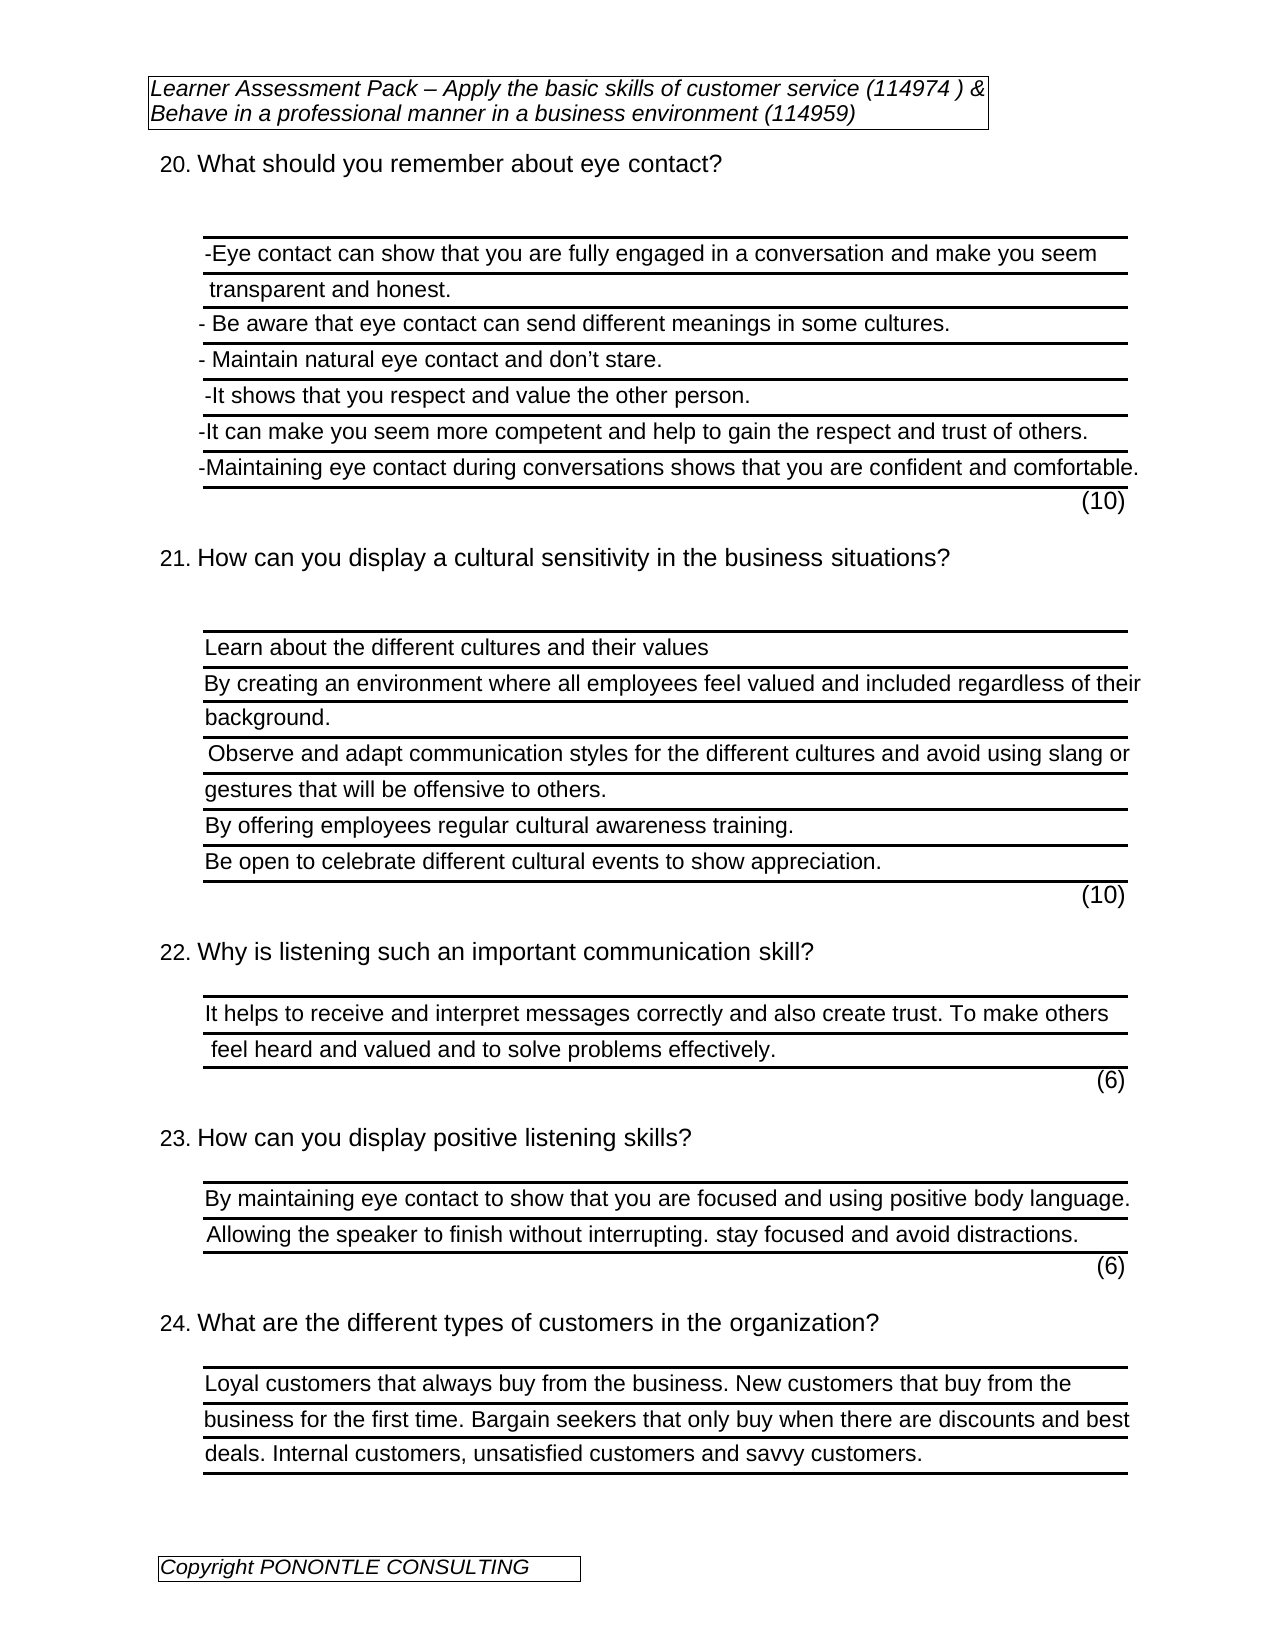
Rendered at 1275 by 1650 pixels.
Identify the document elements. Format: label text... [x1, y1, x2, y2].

text business for the first time. Bargain seekers that only buy when there are discounts and best [137, 1397, 1142, 1433]
list Why is listening such an important communication skill? [159, 937, 1142, 966]
text Loyal customers that always buy from the business. New customers that buy from the [137, 1363, 1142, 1396]
text By offering employees regular cultural awareness training. [137, 803, 1142, 838]
text -It shows that you respect and value the other person. [137, 373, 1142, 408]
list What are the different types of customers in the organization? [159, 1308, 1142, 1337]
text gestures that will be offensive to others. [137, 767, 1142, 802]
text background. [137, 697, 1142, 730]
text transparent and honest. [137, 267, 1142, 302]
text - Maintain natural eye contact and don’t stare. [137, 337, 1142, 372]
text Observe and adapt communication styles for the different cultures and avoid using slang or [137, 731, 1142, 766]
text - Be aware that eye contact can send different meanings in some cultures. [137, 303, 1142, 336]
list How can you display positive listening skills? [159, 1123, 1142, 1152]
text feel heard and valued and to solve problems effectively. [137, 1027, 1142, 1062]
text (10) [137, 480, 1125, 514]
text Learn about the different cultures and their values [137, 627, 1142, 660]
list What should you remember about eye contact? [159, 149, 1142, 178]
text By creating an environment where all employees feel valued and included regardless of their [137, 661, 1142, 697]
list How can you display a cultural sensitivity in the business situations? [159, 543, 1142, 572]
text (6) [137, 1062, 1125, 1094]
text (6) [137, 1247, 1125, 1279]
text By maintaining eye contact to show that you are focused and using positive body language. [137, 1178, 1142, 1211]
text deals. Internal customers, unsatisfied customers and savvy customers. [137, 1433, 1142, 1466]
text (10) [137, 874, 1125, 909]
text Be open to celebrate different cultural events to show appreciation. [137, 839, 1142, 874]
text Allowing the speaker to finish without interrupting. stay focused and avoid distractions. [137, 1212, 1142, 1247]
text It helps to receive and interpret messages correctly and also create trust. To make others [137, 992, 1142, 1026]
text -It can make you seem more competent and help to gain the respect and trust of others. [137, 409, 1142, 444]
text -Eye contact can show that you are fully engaged in a conversation and make you seem [137, 233, 1142, 266]
text -Maintaining eye contact during conversations shows that you are confident and comfortable. [137, 445, 1142, 480]
